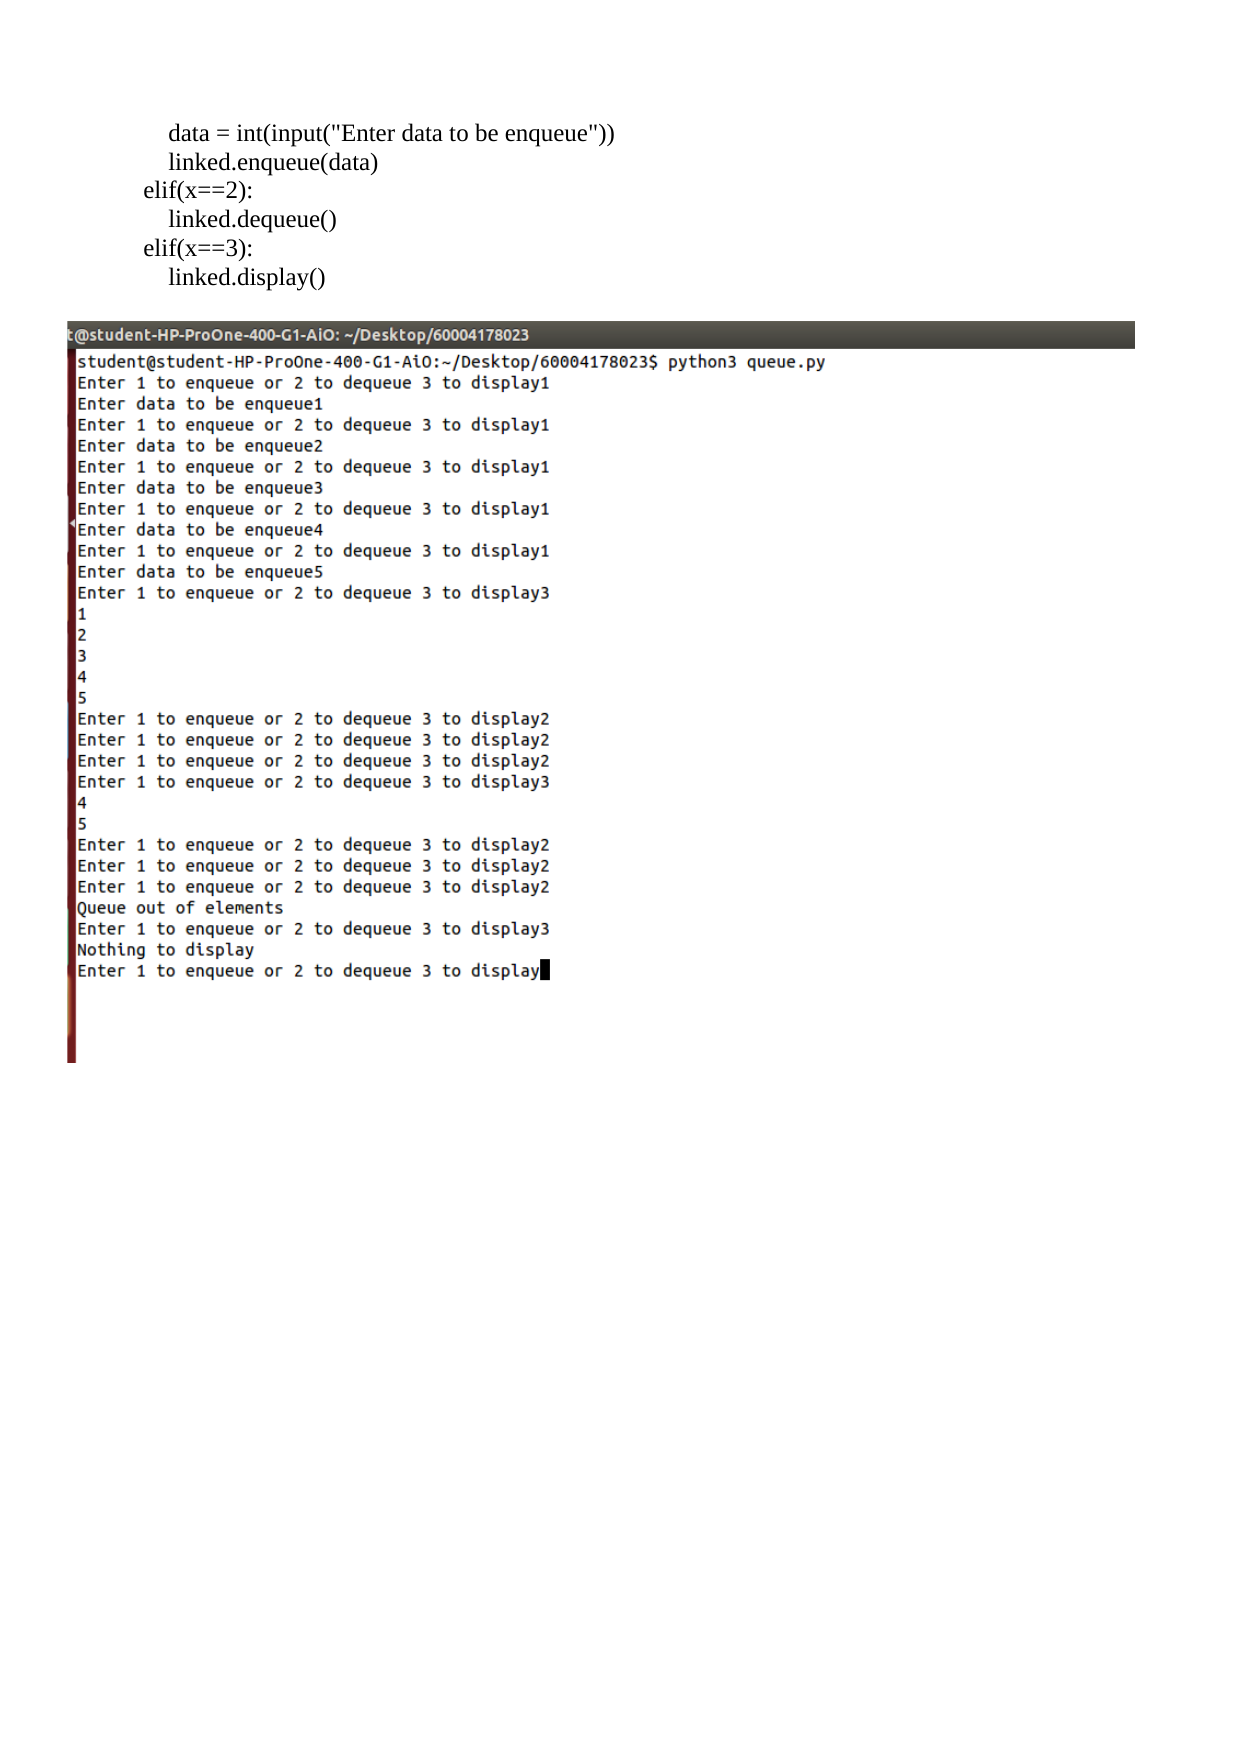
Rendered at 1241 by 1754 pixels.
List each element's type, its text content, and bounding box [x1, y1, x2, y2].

text data = int(input("Enter data to be enqueue")) [118, 118, 1122, 147]
text linked.enqueue(data) [118, 147, 1122, 176]
text linked.dequeue() [118, 204, 1122, 233]
text elif(x==2): [118, 176, 1122, 204]
text linked.display() [118, 262, 1122, 291]
text elif(x==3): [118, 233, 1122, 262]
picture [67, 321, 610, 1063]
